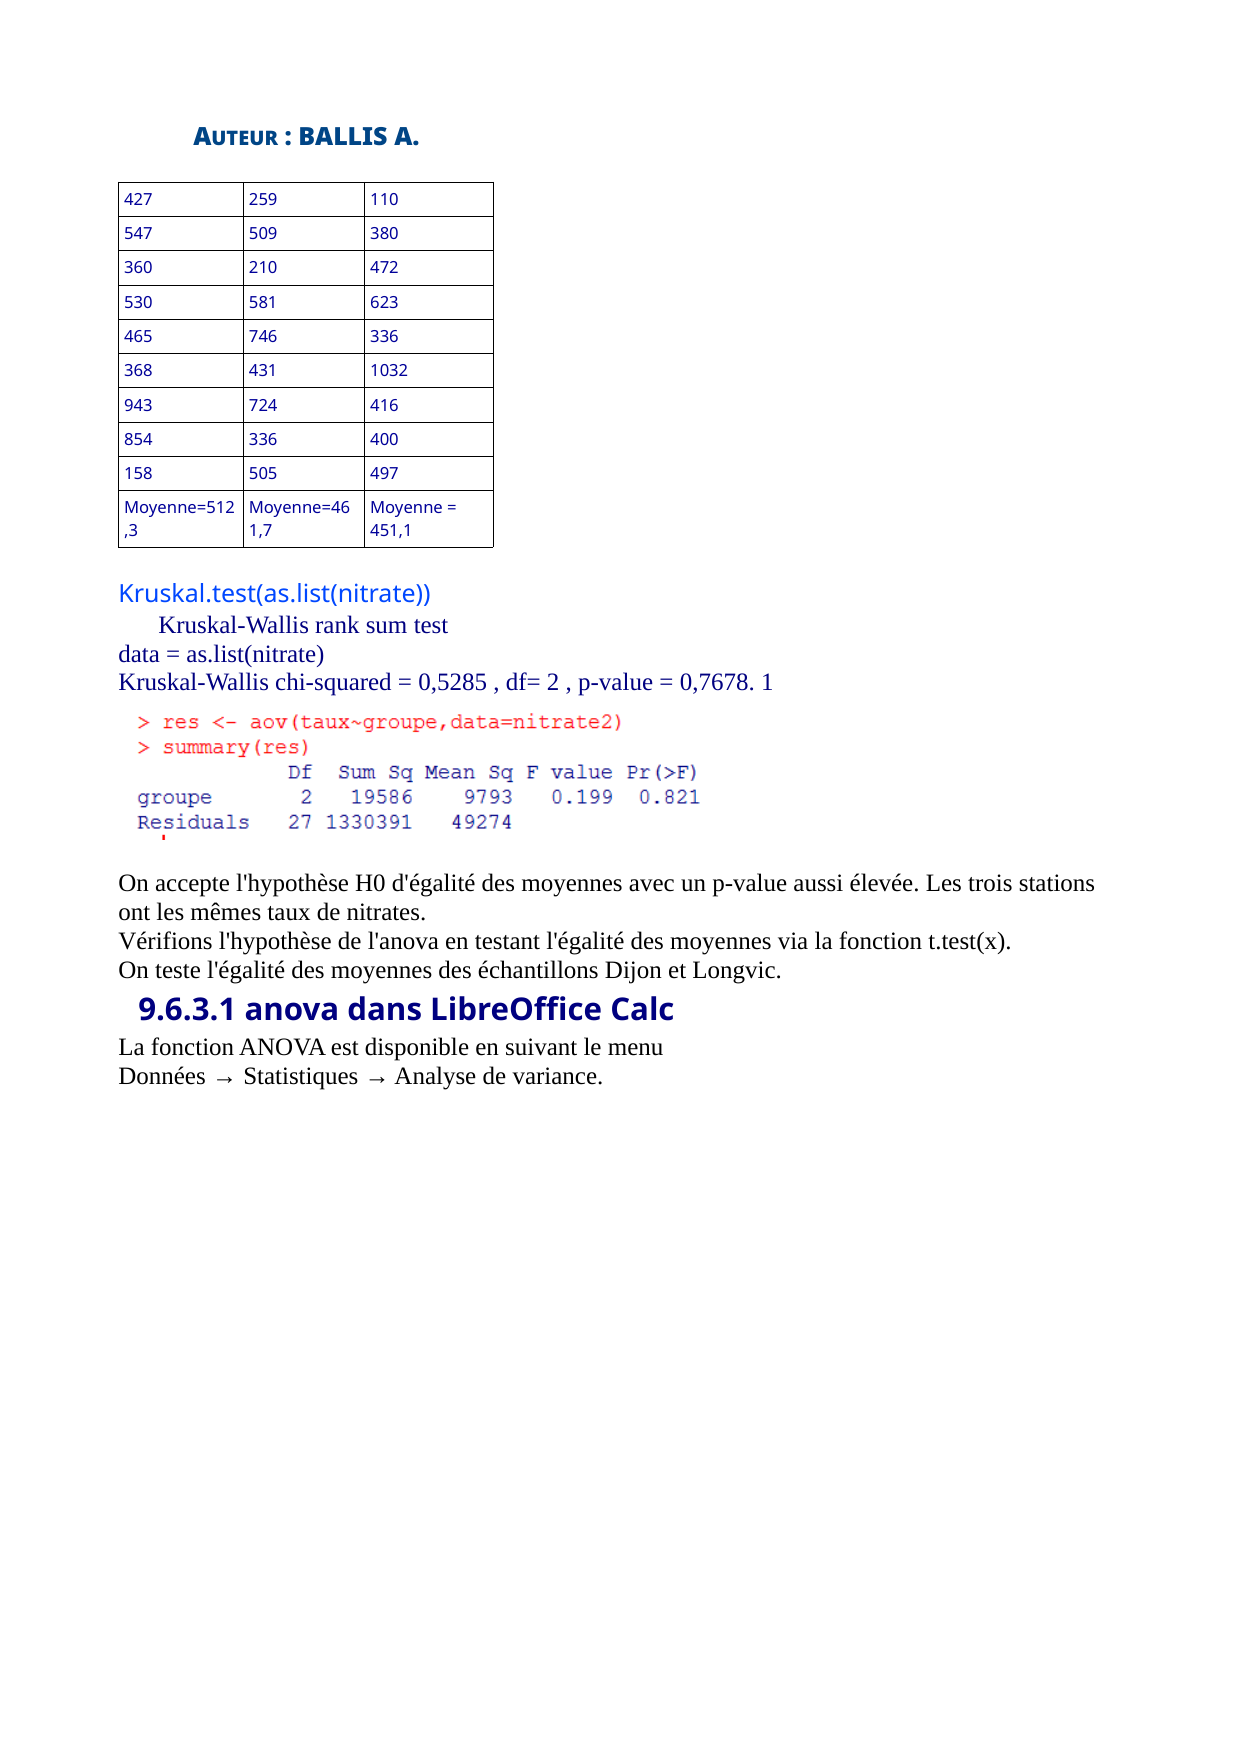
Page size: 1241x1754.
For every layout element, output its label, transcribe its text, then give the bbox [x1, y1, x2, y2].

text data = as.list(nitrate) [118, 639, 1123, 667]
table_cell Moyenne = 451,1 [365, 491, 493, 547]
table_cell 497 [365, 457, 493, 490]
table_cell 724 [244, 388, 364, 422]
table_cell 472 [365, 251, 493, 284]
picture [135, 707, 706, 840]
text Kruskal-Wallis rank sum test [118, 610, 1123, 639]
table_cell 259 [244, 183, 364, 216]
table_cell 400 [365, 423, 493, 456]
table_cell 746 [244, 320, 364, 353]
table_cell 854 [119, 423, 243, 456]
table_cell 431 [244, 354, 364, 387]
text On teste l'égalité des moyennes des échantillons Dijon et Longvic. [118, 955, 1123, 983]
table_cell 623 [365, 286, 493, 319]
table_cell 505 [244, 457, 364, 490]
text Kruskal.test(as.list(nitrate)) [118, 576, 1123, 610]
table_cell 336 [365, 320, 493, 353]
subtitle anova dans LibreOffice Calc [130, 986, 1123, 1029]
table_cell 110 [365, 183, 493, 216]
table_cell 380 [365, 217, 493, 250]
text La fonction ANOVA est disponible en suivant le menu [118, 1032, 1123, 1061]
table_cell 336 [244, 423, 364, 456]
table_cell Moyenne=512,3 [119, 491, 243, 547]
text Données → Statistiques → Analyse de variance. [118, 1061, 1123, 1089]
table_cell 581 [244, 286, 364, 319]
text On accepte l'hypothèse H0 d'égalité des moyennes avec un p-value aussi élevée. Les trois stations ont les mêmes taux de nitrates. [118, 868, 1123, 926]
table_cell 210 [244, 251, 364, 284]
table_cell 427 [119, 183, 243, 216]
table_cell 368 [119, 354, 243, 387]
table_cell 416 [365, 388, 493, 422]
table_cell 158 [119, 457, 243, 490]
table_cell 360 [119, 251, 243, 284]
table_cell Moyenne=461,7 [244, 491, 364, 547]
table_cell 509 [244, 217, 364, 250]
text Vérifions l'hypothèse de l'anova en testant l'égalité des moyennes via la fonction t.test(x). [118, 926, 1123, 955]
table_cell 1032 [365, 354, 493, 387]
text Kruskal-Wallis chi-squared = 0,5285 , df= 2 , p-value = 0,7678. 1 [118, 667, 1123, 696]
table_cell 530 [119, 286, 243, 319]
table_cell 465 [119, 320, 243, 353]
table_cell 943 [119, 388, 243, 422]
table_cell 547 [119, 217, 243, 250]
